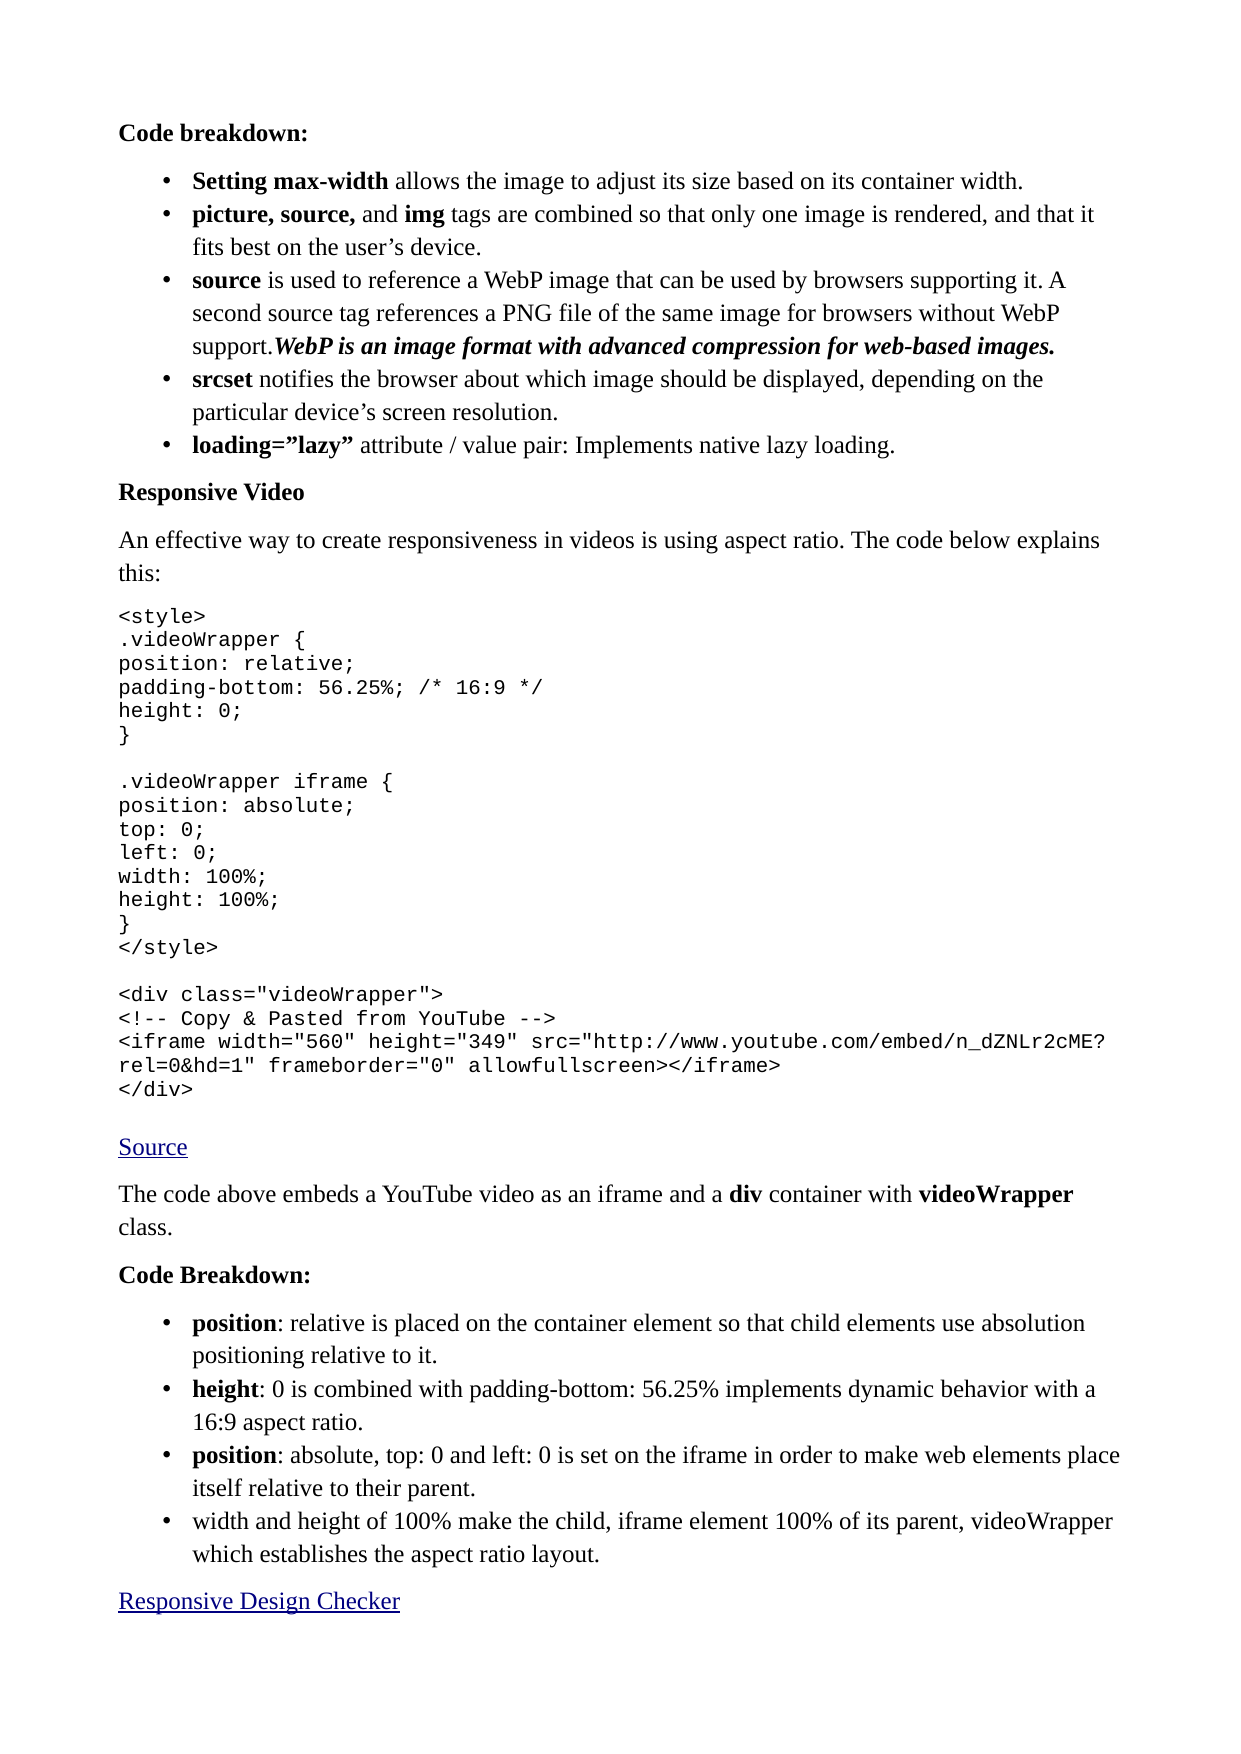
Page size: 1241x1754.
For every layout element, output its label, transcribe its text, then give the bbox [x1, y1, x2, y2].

text } [118, 913, 1122, 937]
list picture, source, and img tags are combined so that only one image is rendered, and that it fits best on the user’s device. [162, 199, 1122, 261]
text } [118, 724, 1122, 748]
text <!-- Copy & Pasted from YouTube --> [118, 1008, 1122, 1031]
text Source [118, 1132, 1122, 1161]
text .videoWrapper iframe { [118, 771, 1122, 795]
list position: relative is placed on the container element so that child elements use absolution positioning relative to it. [162, 1308, 1122, 1369]
text height: 0; [118, 700, 1122, 724]
text top: 0; [118, 818, 1122, 842]
text </style> [118, 937, 1122, 960]
text left: 0; [118, 842, 1122, 866]
text Responsive Design Checker [118, 1586, 1122, 1615]
text <div class="videoWrapper"> [118, 984, 1122, 1008]
list loading=”lazy” attribute / value pair: Implements native lazy loading. [162, 430, 1122, 459]
text Code breakdown: [118, 118, 1122, 147]
text </div> [118, 1079, 1122, 1102]
list position: absolute, top: 0 and left: 0 is set on the iframe in order to make web elements place itself relative to their parent. [162, 1440, 1122, 1501]
list width and height of 100% make the child, iframe element 100% of its parent, videoWrapper which establishes the aspect ratio layout. [162, 1506, 1122, 1567]
text .videoWrapper { [118, 629, 1122, 653]
text <iframe width="560" height="349" src="http://www.youtube.com/embed/n_dZNLr2cME?rel=0&hd=1" frameborder="0" allowfullscreen></iframe> [118, 1031, 1122, 1079]
text position: relative; [118, 653, 1122, 677]
list height: 0 is combined with padding-bottom: 56.25% implements dynamic behavior with a 16:9 aspect ratio. [162, 1374, 1122, 1435]
text An effective way to create responsiveness in videos is using aspect ratio. The code below explains this: [118, 525, 1122, 587]
list Setting max-width allows the image to adjust its size based on its container width. [162, 166, 1122, 194]
text Responsive Video [118, 477, 1122, 506]
text position: absolute; [118, 795, 1122, 818]
list source is used to reference a WebP image that can be used by browsers supporting it. A second source tag references a PNG file of the same image for browsers without WebP support.WebP is an image format with advanced compression for web-based images. [162, 265, 1122, 359]
text The code above embeds a YouTube video as an iframe and a div container with videoWrapper class. [118, 1179, 1122, 1241]
text Code Breakdown: [118, 1260, 1122, 1289]
text height: 100%; [118, 889, 1122, 913]
text padding-bottom: 56.25%; /* 16:9 */ [118, 677, 1122, 700]
text width: 100%; [118, 866, 1122, 889]
list srcset notifies the browser about which image should be displayed, depending on the particular device’s screen resolution. [162, 364, 1122, 426]
text <style> [118, 606, 1122, 629]
